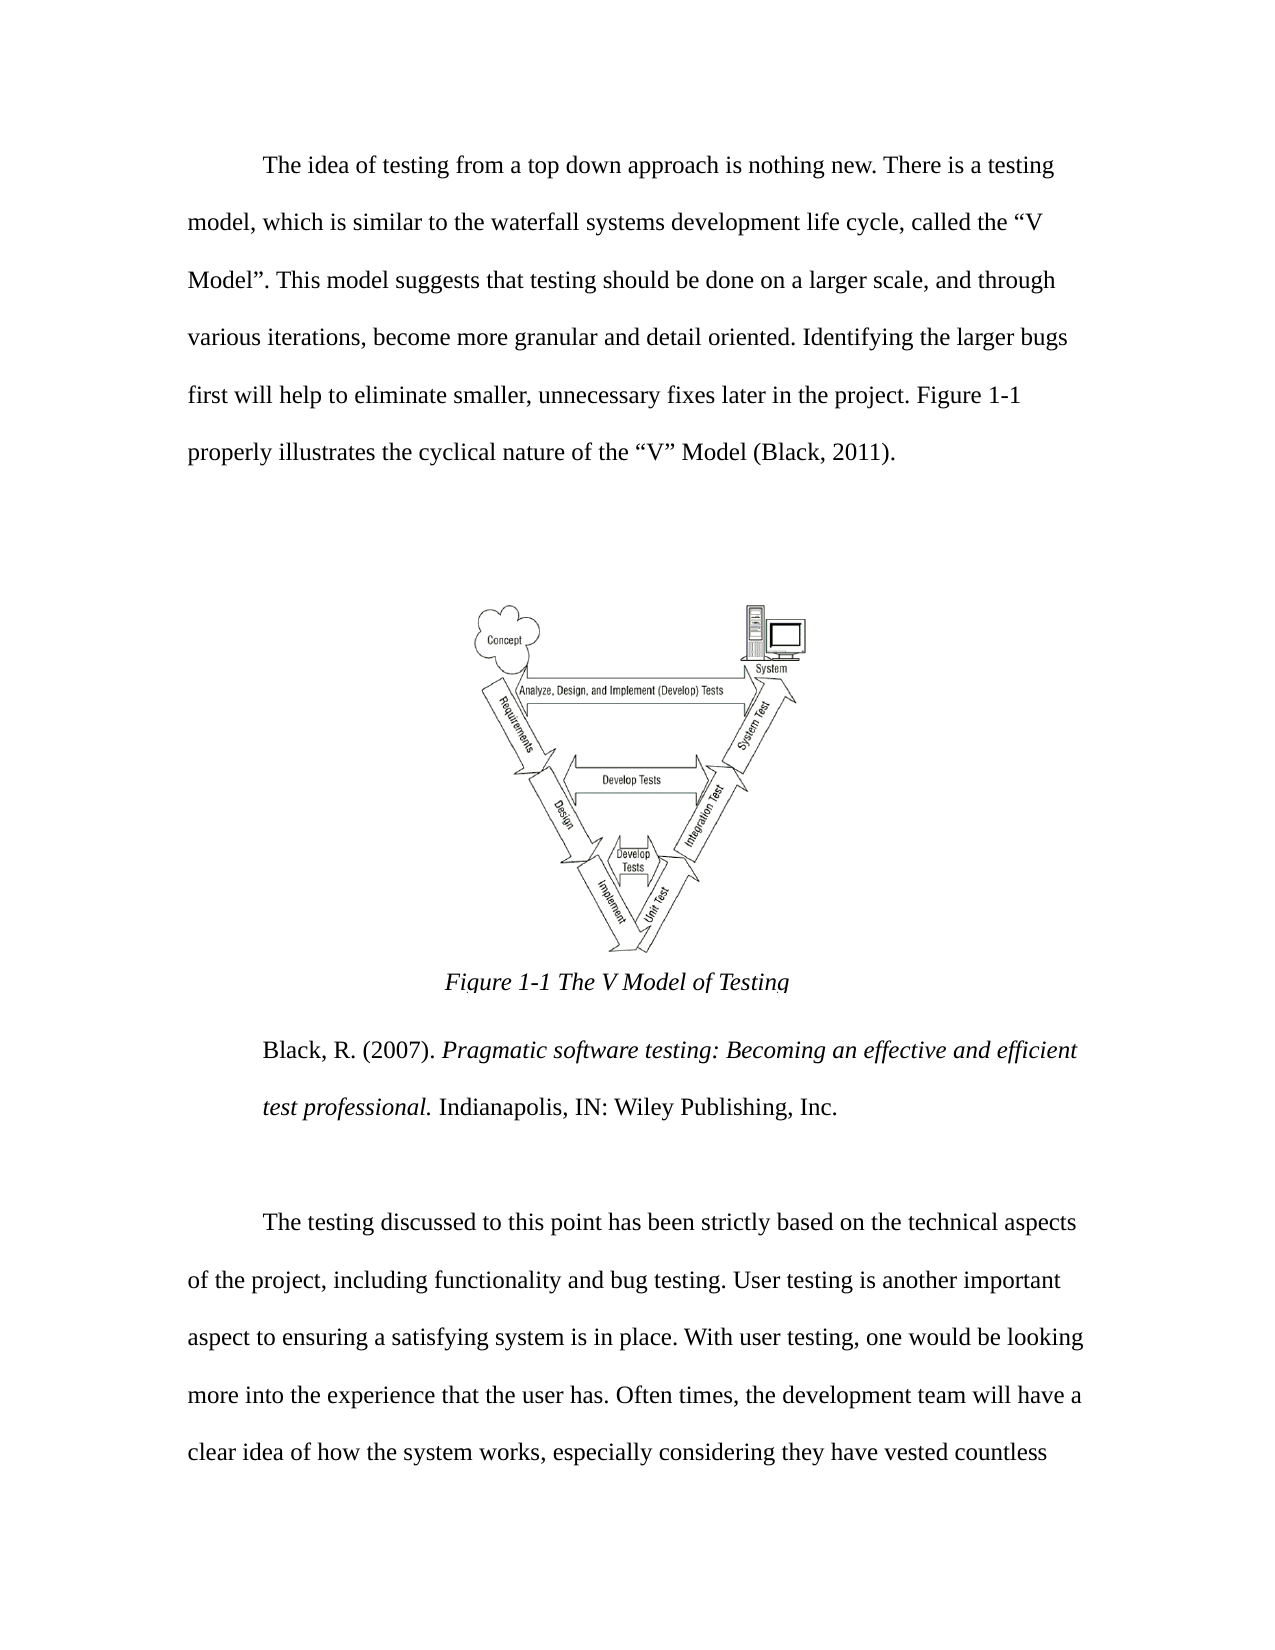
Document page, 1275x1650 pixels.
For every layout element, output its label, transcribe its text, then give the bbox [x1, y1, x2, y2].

text Figure 1-1 The V Model of Testing [444, 967, 831, 992]
text Black, R. (2007). Pragmatic software testing: Becoming an effective and efficient test professional. Indianapolis, IN: Wiley Publishing, Inc. [187, 552, 1087, 1121]
text The testing discussed to this point has been strictly based on the technical aspects of the project, including functionality and bug testing. User testing is another important aspect to ensuring a satisfying system is in place. With user testing, one would be looking more into the experience that the user has. Often times, the development team will have a clear idea of how the system works, especially considering they have vested countless [187, 1150, 1087, 1466]
text The idea of testing from a top down approach is nothing new. There is a testing model, which is similar to the waterfall systems development life cycle, called the “V Model”. This model suggests that testing should be done on a larger scale, and through various iterations, become more granular and detail oriented. Identifying the larger bugs first will help to eliminate smaller, unnecessary fixes later in the project. Figure 1-1 properly illustrates the cyclical nature of the “V” Model (Black, 2011). [187, 150, 1087, 466]
picture [461, 604, 817, 958]
